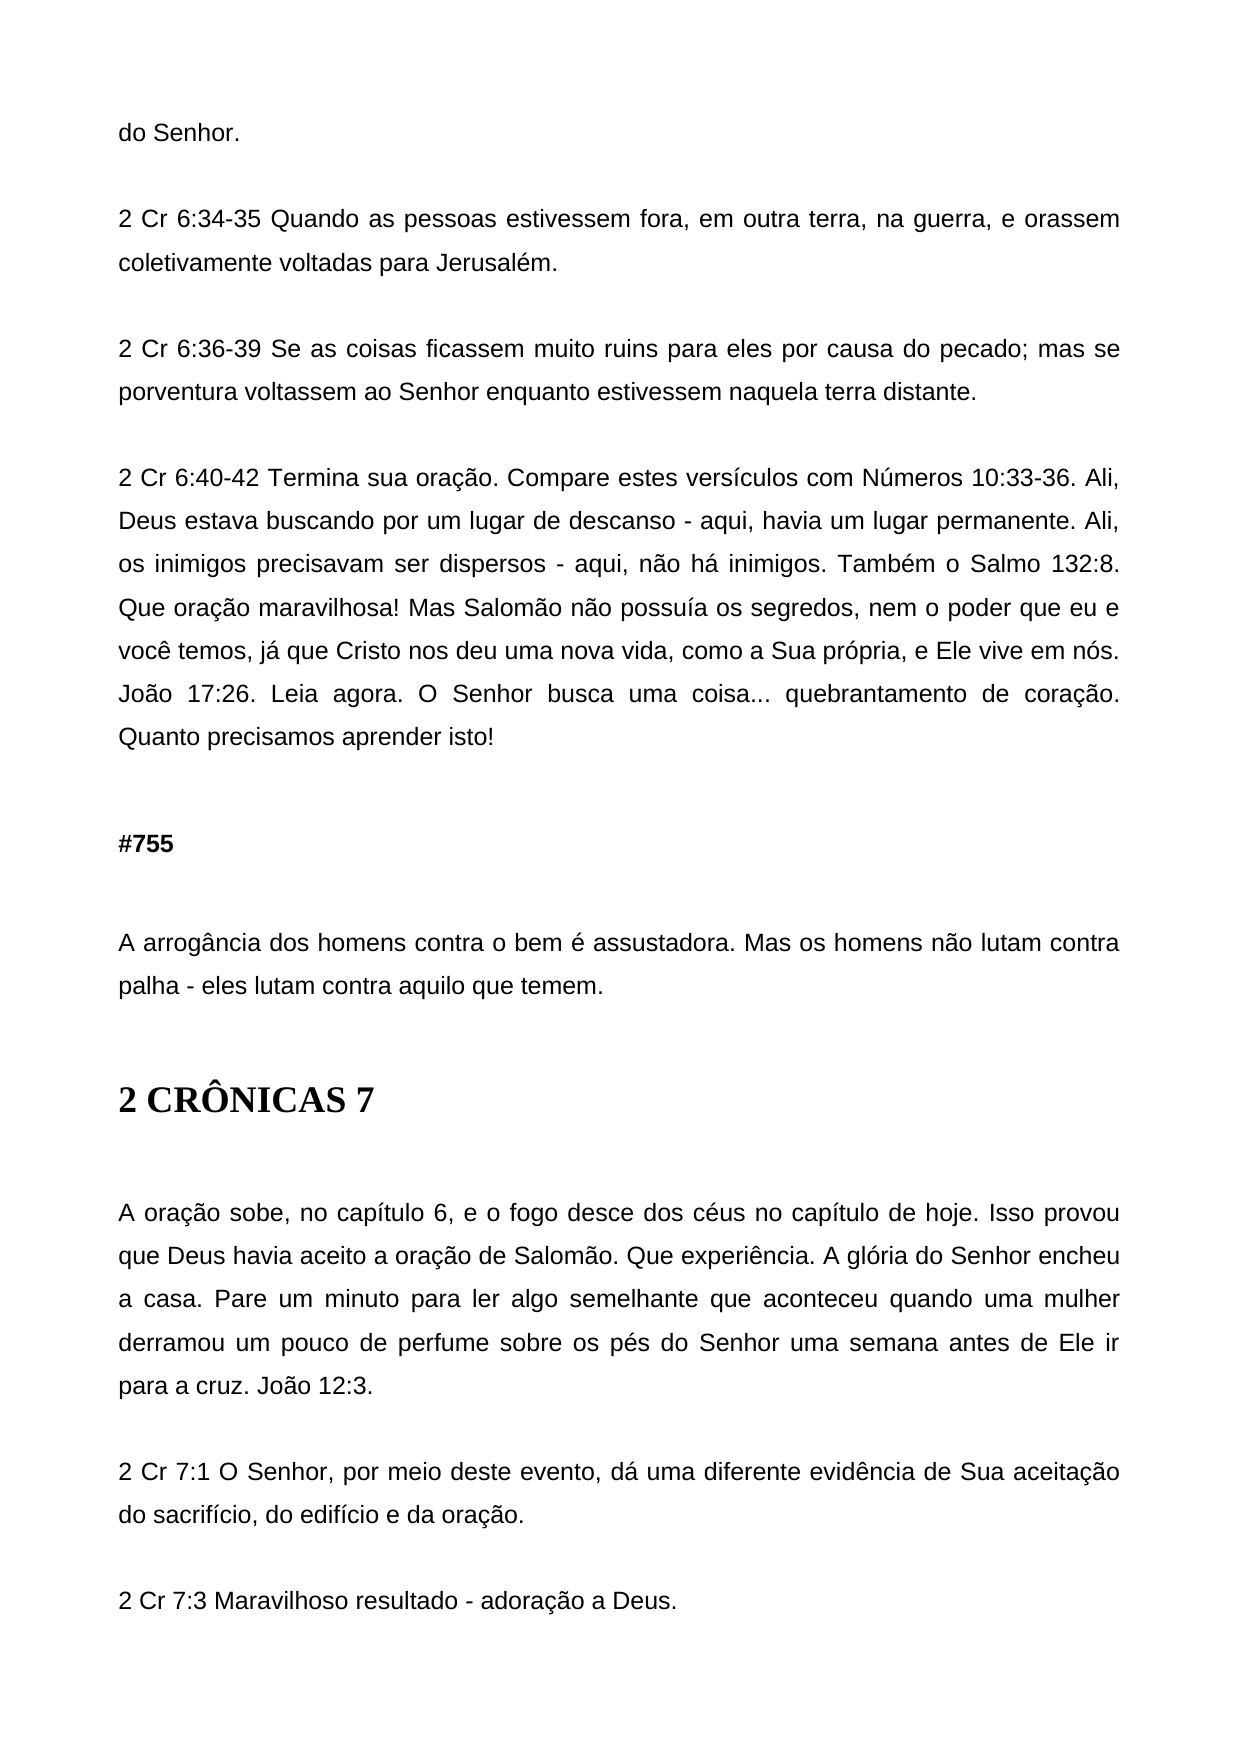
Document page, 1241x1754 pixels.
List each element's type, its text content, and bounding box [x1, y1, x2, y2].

text A arrogância dos homens contra o bem é assustadora. Mas os homens não lutam contra palha - eles lutam contra aquilo que temem. [118, 928, 1122, 999]
text 2 Cr 6:36-39 Se as coisas ficassem muito ruins para eles por causa do pecado; mas se porventura voltassem ao Senhor enquanto estivessem naquela terra distante. [118, 334, 1122, 406]
text 2 Cr 7:1 O Senhor, por meio deste evento, dá uma diferente evidência de Sua aceitação do sacrifício, do edifício e da oração. [118, 1457, 1122, 1529]
text do Senhor. [118, 118, 1122, 147]
text 2 Cr 7:3 Maravilhoso resultado - adoração a Deus. [118, 1586, 1122, 1615]
subtitle #755 [118, 829, 1122, 858]
subtitle 2 CRÔNICAS 7 [118, 1078, 1122, 1121]
text 2 Cr 6:34-35 Quando as pessoas estivessem fora, em outra terra, na guerra, e orassem coletivamente voltadas para Jerusalém. [118, 204, 1122, 276]
text 2 Cr 6:40-42 Termina sua oração. Compare estes versículos com Números 10:33-36. Ali, Deus estava buscando por um lugar de descanso - aqui, havia um lugar permanente. Ali, os inimigos precisavam ser dispersos - aqui, não há inimigos. Também o Salmo 132:8. Que oração maravilhosa! Mas Salomão não possuía os segredos, nem o poder que eu e você temos, já que Cristo nos deu uma nova vida, como a Sua própria, e Ele vive em nós. João 17:26. Leia agora. O Senhor busca uma coisa... quebrantamento de coração. Quanto precisamos aprender isto! [118, 463, 1122, 751]
text A oração sobe, no capítulo 6, e o fogo desce dos céus no capítulo de hoje. Isso provou que Deus havia aceito a oração de Salomão. Que experiência. A glória do Senhor encheu a casa. Pare um minuto para ler algo semelhante que aconteceu quando uma mulher derramou um pouco de perfume sobre os pés do Senhor uma semana antes de Ele ir para a cruz. João 12:3. [118, 1198, 1122, 1399]
